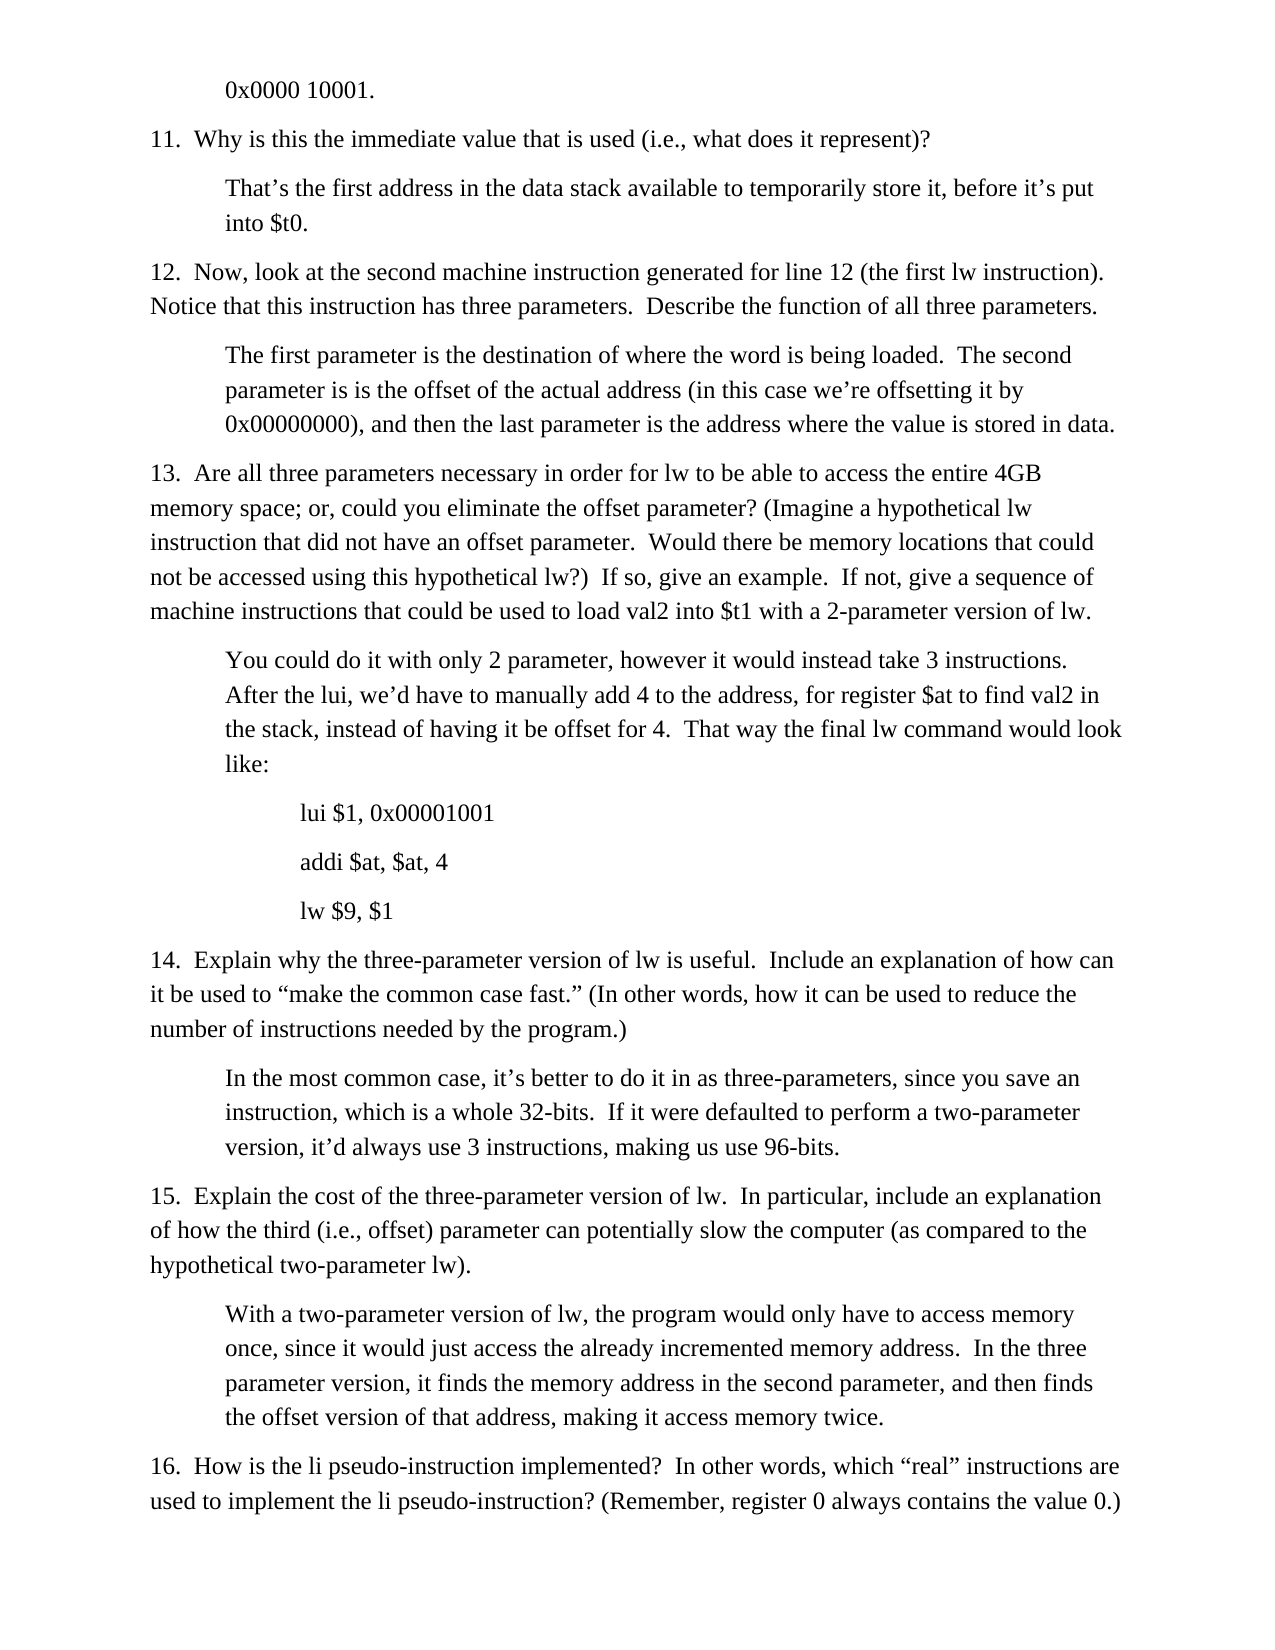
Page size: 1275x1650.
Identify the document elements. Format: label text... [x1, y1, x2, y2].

list 11. Why is this the immediate value that is used (i.e., what does it represent)? [150, 124, 1125, 153]
list With a two-parameter version of lw, the program would only have to access memory once, since it would just access the already incremented memory address. In the three parameter version, it finds the memory address in the second parameter, and then finds the offset version of that address, making it access memory twice. [187, 1299, 1125, 1431]
list 0x0000 10001. [187, 75, 1125, 104]
list 16. How is the li pseudo-instruction implemented? In other words, which “real” instructions are used to implement the li pseudo-instruction? (Remember, register 0 always contains the value 0.) [150, 1451, 1125, 1515]
list In the most common case, it’s better to do it in as three-parameters, since you save an instruction, which is a whole 32-bits. If it were defaulted to perform a two-parameter version, it’d always use 3 instructions, making us use 96-bits. [187, 1063, 1125, 1161]
list 15. Explain the cost of the three-parameter version of lw. In particular, include an explanation of how the third (i.e., offset) parameter can potentially slow the computer (as compared to the hypothetical two-parameter lw). [150, 1181, 1125, 1279]
list You could do it with only 2 parameter, however it would instead take 3 instructions. After the lui, we’d have to manually add 4 to the address, for register $at to find val2 in the stack, instead of having it be offset for 4. That way the final lw command would look like: [187, 645, 1125, 777]
list lui $1, 0x00001001 [187, 798, 1125, 826]
list That’s the first address in the data stack available to temporarily store it, before it’s put into $t0. [187, 173, 1125, 236]
list 14. Explain why the three-parameter version of lw is useful. Include an explanation of how can it be used to “make the common case fast.” (In other words, how it can be used to reduce the number of instructions needed by the program.) [150, 945, 1125, 1043]
list addi $at, $at, 4 [187, 847, 1125, 876]
list 12. Now, look at the second machine instruction generated for line 12 (the first lw instruction). Notice that this instruction has three parameters. Describe the function of all three parameters. [150, 257, 1125, 320]
list The first parameter is the destination of where the word is being loaded. The second parameter is is the offset of the actual address (in this case we’re offsetting it by 0x00000000), and then the last parameter is the address where the value is stored in data. [187, 340, 1125, 438]
list 13. Are all three parameters necessary in order for lw to be able to access the entire 4GB memory space; or, could you eliminate the offset parameter? (Imagine a hypothetical lw instruction that did not have an offset parameter. Would there be memory locations that could not be accessed using this hypothetical lw?) If so, give an example. If not, give a sequence of machine instructions that could be used to load val2 into $t1 with a 2-parameter version of lw. [150, 458, 1125, 625]
list lw $9, $1 [187, 896, 1125, 924]
